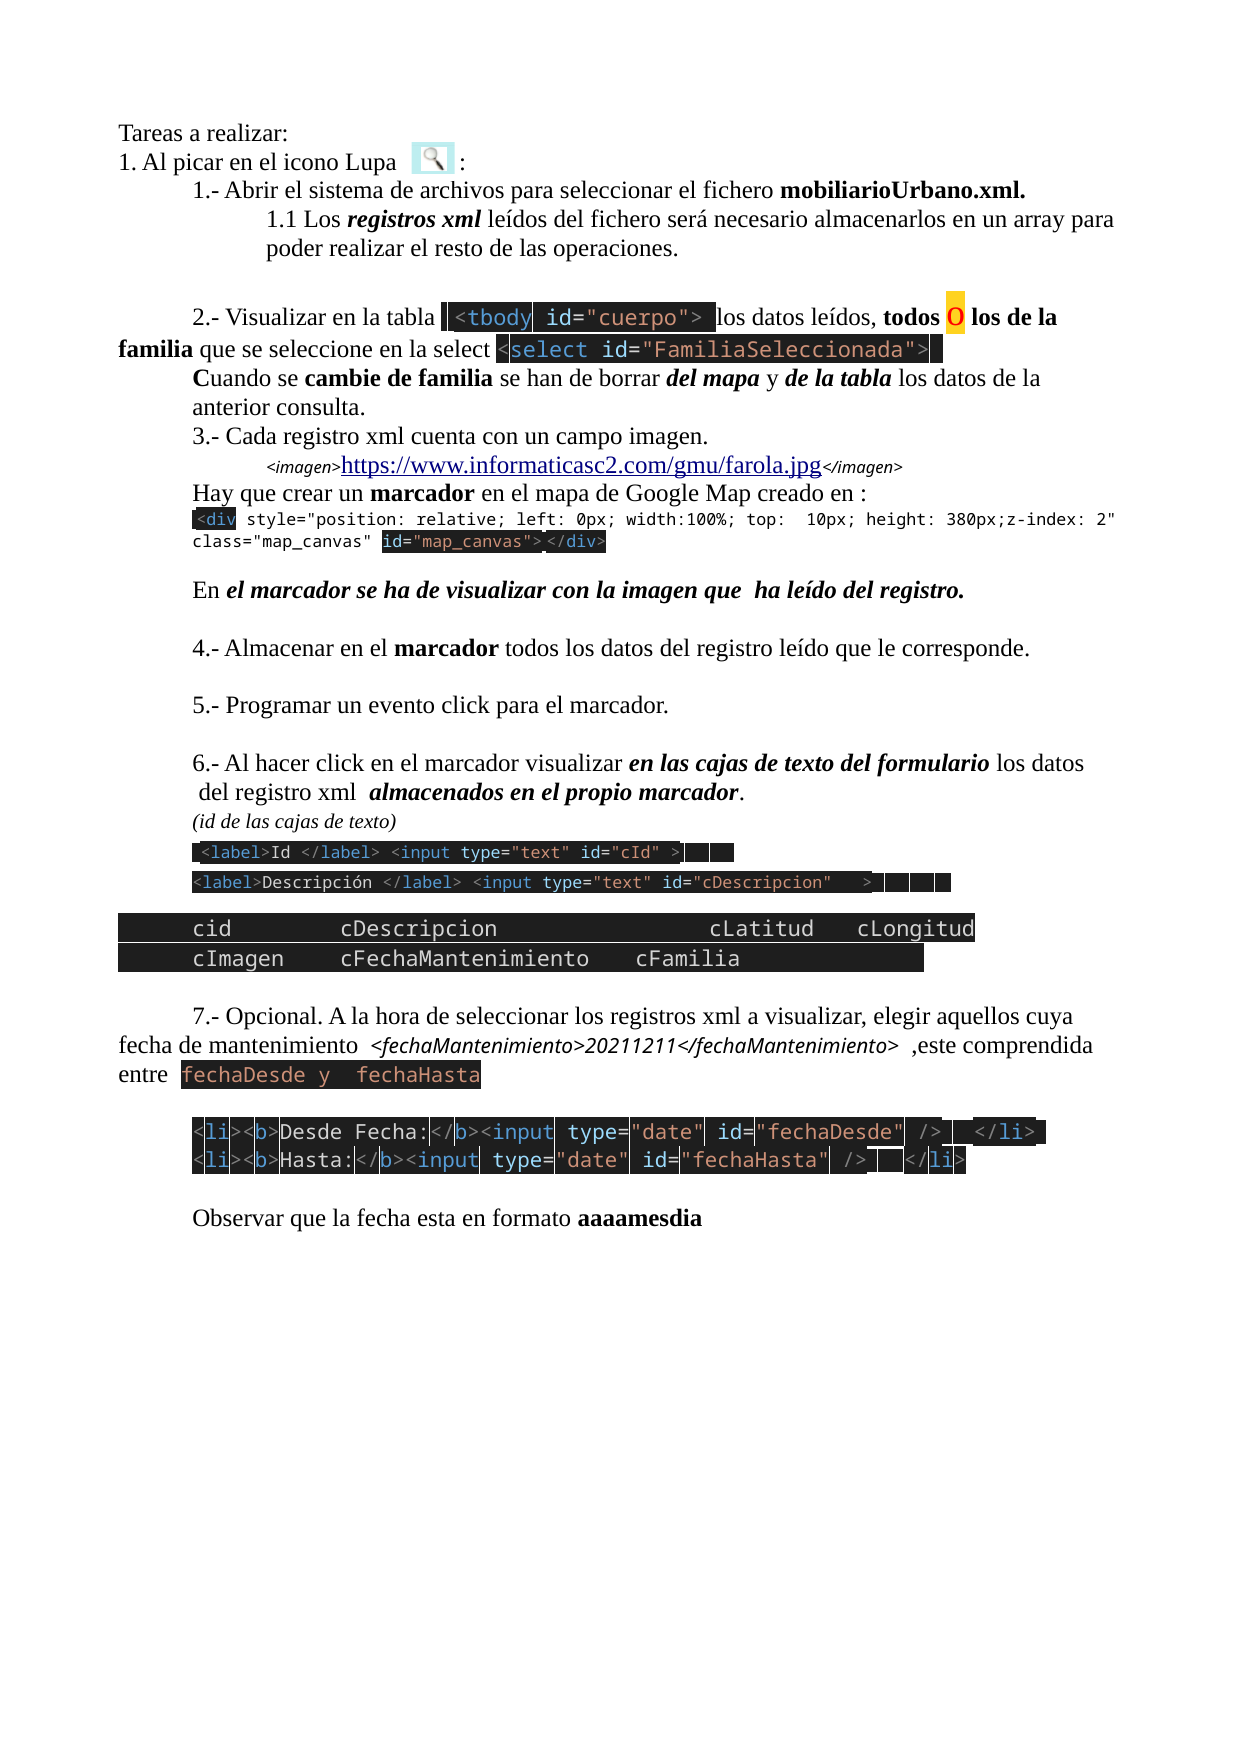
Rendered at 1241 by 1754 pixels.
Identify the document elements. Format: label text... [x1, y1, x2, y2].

text <label>Id </label> <input type="text" id="cId" > [192, 834, 1122, 864]
text 4.- Almacenar en el marcador todos los datos del registro leído que le corresponde. [118, 633, 1122, 662]
text 1. Al picar en el icono Lupa [118, 147, 411, 176]
text Cuando se cambie de familia se han de borrar del mapa y de la tabla los datos de la anterior consulta. [118, 363, 1122, 421]
text del registro xml almacenados en el propio marcador. [118, 777, 1122, 805]
text cImagen cFechaMantenimiento cFamilia [118, 942, 1122, 972]
text 1.1 Los registros xml leídos del fichero será necesario almacenarlos en un array para poder realizar el resto de las operaciones. [118, 204, 1122, 262]
text 1.- Abrir el sistema de archivos para seleccionar el fichero mobiliarioUrbano.xml. [118, 176, 1122, 204]
text 2.- Visualizar en la tabla <tbody id="cuerpo"> los datos leídos, todos o los de la familia que se seleccione en la select <select id="FamiliaSeleccionada"> [118, 291, 1122, 363]
text 3.- Cada registro xml cuenta con un campo imagen. [118, 421, 1122, 450]
text 5.- Programar un evento click para el marcador. [118, 690, 1122, 719]
text 6.- Al hacer click en el marcador visualizar en las cajas de texto del formulario los datos [118, 748, 1122, 777]
text En el marcador se ha de visualizar con la imagen que ha leído del registro. [118, 575, 1122, 604]
text <li><b>Desde Fecha:</b><input type="date" id="fechaDesde" /> </li> [192, 1117, 1122, 1146]
text <label>Descripción </label> <input type="text" id="cDescripcion" > [192, 864, 1122, 893]
text <li><b>Hasta:</b><input type="date" id="fechaHasta" /> </li> [192, 1146, 1122, 1174]
picture [411, 142, 455, 181]
text <div style="position: relative; left: 0px; width:100%; top: 10px; height: 380px;z-index: 2" class="map_canvas" id="map_canvas"> </div> [192, 507, 1122, 553]
text <imagen>https://www.informaticasc2.com/gmu/farola.jpg</imagen> [118, 450, 1122, 478]
text (id de las cajas de texto) [118, 805, 1122, 834]
text 7.- Opcional. A la hora de seleccionar los registros xml a visualizar, elegir aquellos cuya fecha de mantenimiento <fechaMantenimiento>20211211</fechaMantenimiento> ,este comprendida entre fechaDesde y fechaHasta [118, 1001, 1122, 1089]
text Tareas a realizar: [118, 118, 1122, 147]
text Observar que la fecha esta en formato aaaamesdia [118, 1203, 1122, 1232]
text cid cDescripcion cLatitud cLongitud [118, 913, 1122, 942]
text : [455, 147, 1122, 176]
text Hay que crear un marcador en el mapa de Google Map creado en : [118, 478, 1122, 507]
